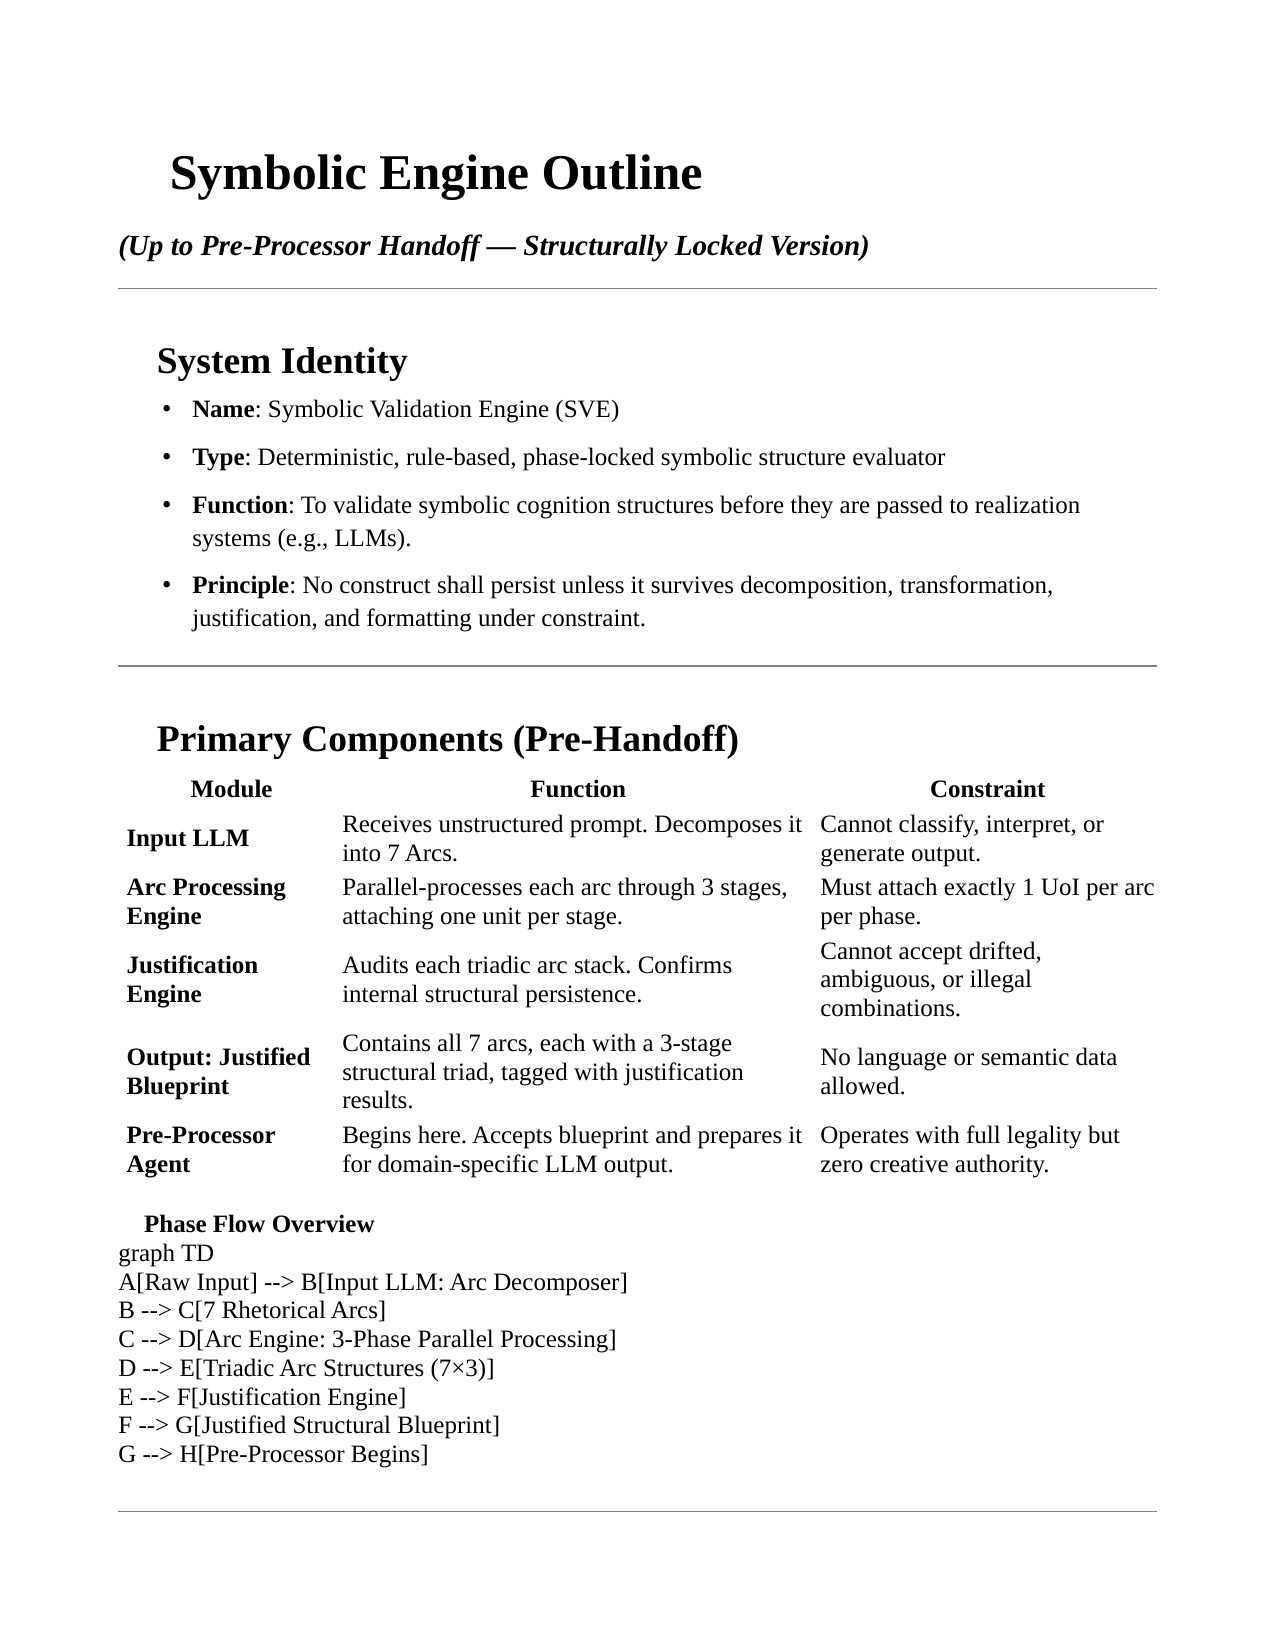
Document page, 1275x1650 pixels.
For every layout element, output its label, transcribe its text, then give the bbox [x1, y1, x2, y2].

list Principle: No construct shall persist unless it survives decomposition, transformation, justification, and formatting under constraint. [162, 570, 1157, 632]
list Function: To validate symbolic cognition structures before they are passed to realization systems (e.g., LLMs). [162, 490, 1157, 551]
list Type: Deterministic, rule-based, phase-locked symbolic structure evaluator [162, 442, 1157, 471]
table_cell Cannot accept drifted, ambiguous, or illegal combinations. [817, 933, 1158, 1025]
text A[Raw Input] --> B[Input LLM: Arc Decomposer] [118, 1267, 1157, 1295]
text E --> F[Justification Engine] [118, 1382, 1157, 1410]
table_cell No language or semantic data allowed. [817, 1025, 1158, 1117]
table_cell Contains all 7 arcs, each with a 3-stage structural triad, tagged with justification results. [339, 1025, 817, 1117]
table_cell Cannot classify, interpret, or generate output. [817, 806, 1158, 869]
table_header Constraint [817, 772, 1158, 806]
table_cell Receives unstructured prompt. Decomposes it into 7 Arcs. [339, 806, 817, 869]
table_cell Input LLM [124, 806, 339, 869]
table_header Module [124, 772, 339, 806]
text 🧠 Phase Flow Overview [118, 1209, 1157, 1238]
table_cell Parallel-processes each arc through 3 stages, attaching one unit per stage. [339, 870, 817, 933]
table_cell Must attach exactly 1 UoI per arc per phase. [817, 870, 1158, 933]
table_cell Pre-Processor Agent [124, 1117, 339, 1180]
list Name: Symbolic Validation Engine (SVE) [162, 394, 1157, 423]
subtitle (Up to Pre-Processor Handoff — Structurally Locked Version) [118, 228, 1157, 261]
table_cell Audits each triadic arc stack. Confirms internal structural persistence. [339, 933, 817, 1025]
subtitle 🪪 System Identity [118, 339, 1157, 382]
table_cell Begins here. Accepts blueprint and prepares it for domain-specific LLM output. [339, 1117, 817, 1180]
text F --> G[Justified Structural Blueprint] [118, 1410, 1157, 1439]
text D --> E[Triadic Arc Structures (7×3)] [118, 1353, 1157, 1382]
text B --> C[7 Rhetorical Arcs] [118, 1295, 1157, 1324]
table_cell Justification Engine [124, 933, 339, 1025]
subtitle 🧱 Symbolic Engine Outline [118, 143, 1157, 201]
table_header Function [339, 772, 817, 806]
text C --> D[Arc Engine: 3-Phase Parallel Processing] [118, 1324, 1157, 1353]
subtitle 🧩 Primary Components (Pre-Handoff) [118, 716, 1157, 759]
text graph TD [118, 1238, 1157, 1267]
table_cell Arc Processing Engine [124, 870, 339, 933]
text G --> H[Pre-Processor Begins] [118, 1439, 1157, 1468]
table_cell Output: Justified Blueprint [124, 1025, 339, 1117]
table_cell Operates with full legality but zero creative authority. [817, 1117, 1158, 1180]
